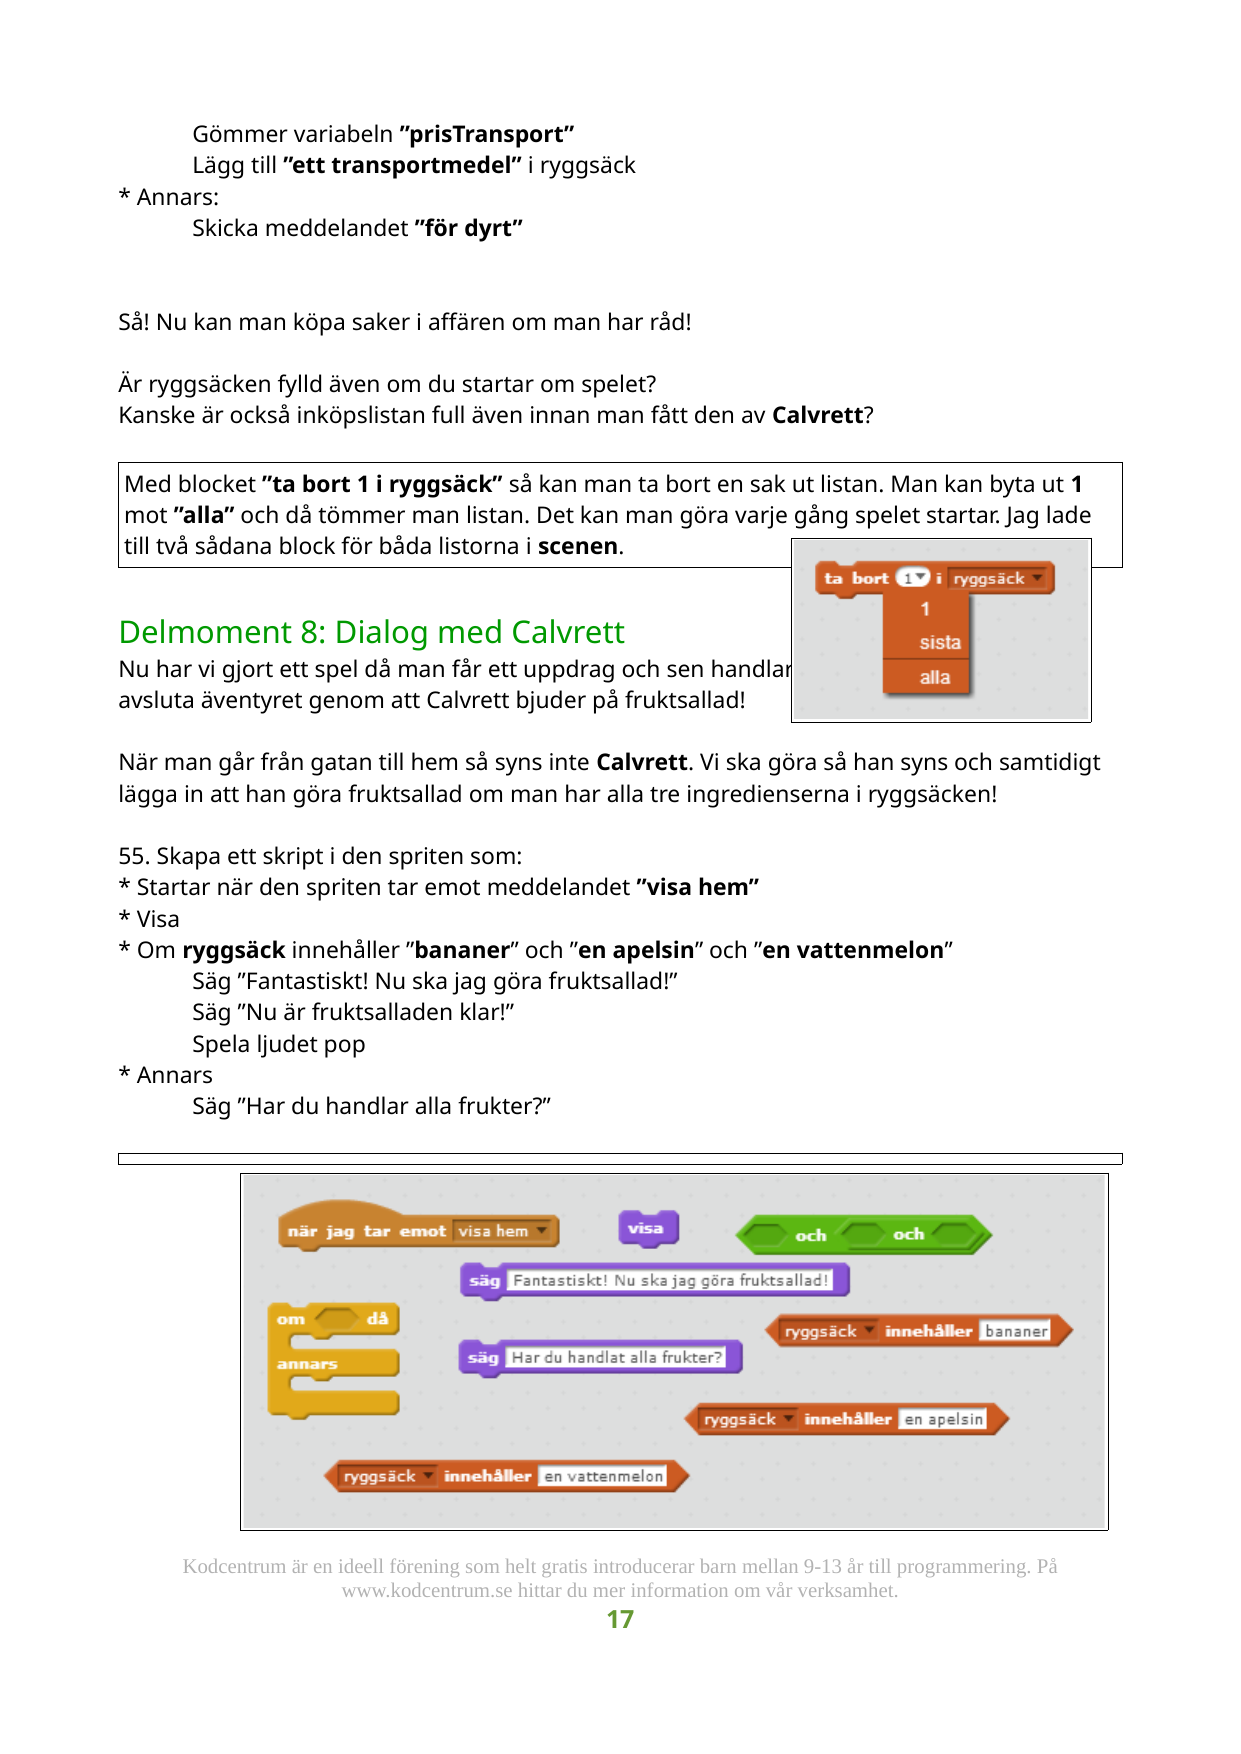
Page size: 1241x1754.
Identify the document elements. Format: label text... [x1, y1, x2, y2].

text Delmoment 8: Dialog med Calvrett [118, 610, 791, 652]
text Skicka meddelandet ”för dyrt” [118, 212, 1122, 243]
text När man går från gatan till hem så syns inte Calvrett. Vi ska göra så han syns och samtidigt lägga in att han göra fruktsallad om man har alla tre ingredienserna i ryggsäcken! [118, 746, 1122, 809]
table_header Med blocket ”ta bort 1 i ryggsäck” så kan man ta bort en sak ut listan. Man kan byta ut 1 mot ”alla” och då tömmer man listan. Det kan man göra varje gång spelet startar. Jag lade till två sådana block för båda listorna i scenen. [119, 463, 1122, 567]
text 55. Skapa ett skript i den spriten som: [118, 840, 1122, 871]
text Är ryggsäcken fylld även om du startar om spelet? [118, 368, 1122, 399]
text Säg ”Har du handlar alla frukter?” [118, 1090, 1122, 1121]
text Gömmer variabeln ”prisTransport” [118, 118, 1122, 149]
table_header [119, 1154, 1122, 1164]
text Kanske är också inköpslistan full även innan man fått den av Calvrett? [118, 399, 1122, 431]
text * Annars: [118, 181, 1122, 212]
text Säg ”Nu är fruktsalladen klar!” [118, 996, 1122, 1027]
text [1092, 610, 1122, 652]
text * Visa [118, 902, 1122, 934]
text Nu har vi gjort ett spel då man får ett uppdrag och sen handlar lite i en affär. Vi ska nu avsluta äventyret genom att Calvrett bjuder på fruktsallad! [118, 652, 791, 715]
picture [794, 540, 1089, 719]
text Spela ljudet pop [118, 1027, 1122, 1059]
picture [243, 1175, 1105, 1528]
text Säg ”Fantastiskt! Nu ska jag göra fruktsallad!” [118, 965, 1122, 996]
table_header [241, 1174, 1108, 1530]
text * Om ryggsäck innehåller ”bananer” och ”en apelsin” och ”en vattenmelon” [118, 934, 1122, 965]
text * Startar när den spriten tar emot meddelandet ”visa hem” [118, 871, 1122, 902]
table_header Med blocket ”ta bort 1 i ryggsäck” så kan man ta bort en sak ut listan. Man kan byta ut 1 mot ”alla” och då tömmer man listan. Det kan man göra varje gång spelet startar. Jag lade till två sådana block för båda listorna i scenen. [792, 539, 1091, 722]
text * Annars [118, 1059, 1122, 1090]
text Lägg till ”ett transportmedel” i ryggsäck [118, 149, 1122, 181]
text Så! Nu kan man köpa saker i affären om man har råd! [118, 306, 1122, 337]
